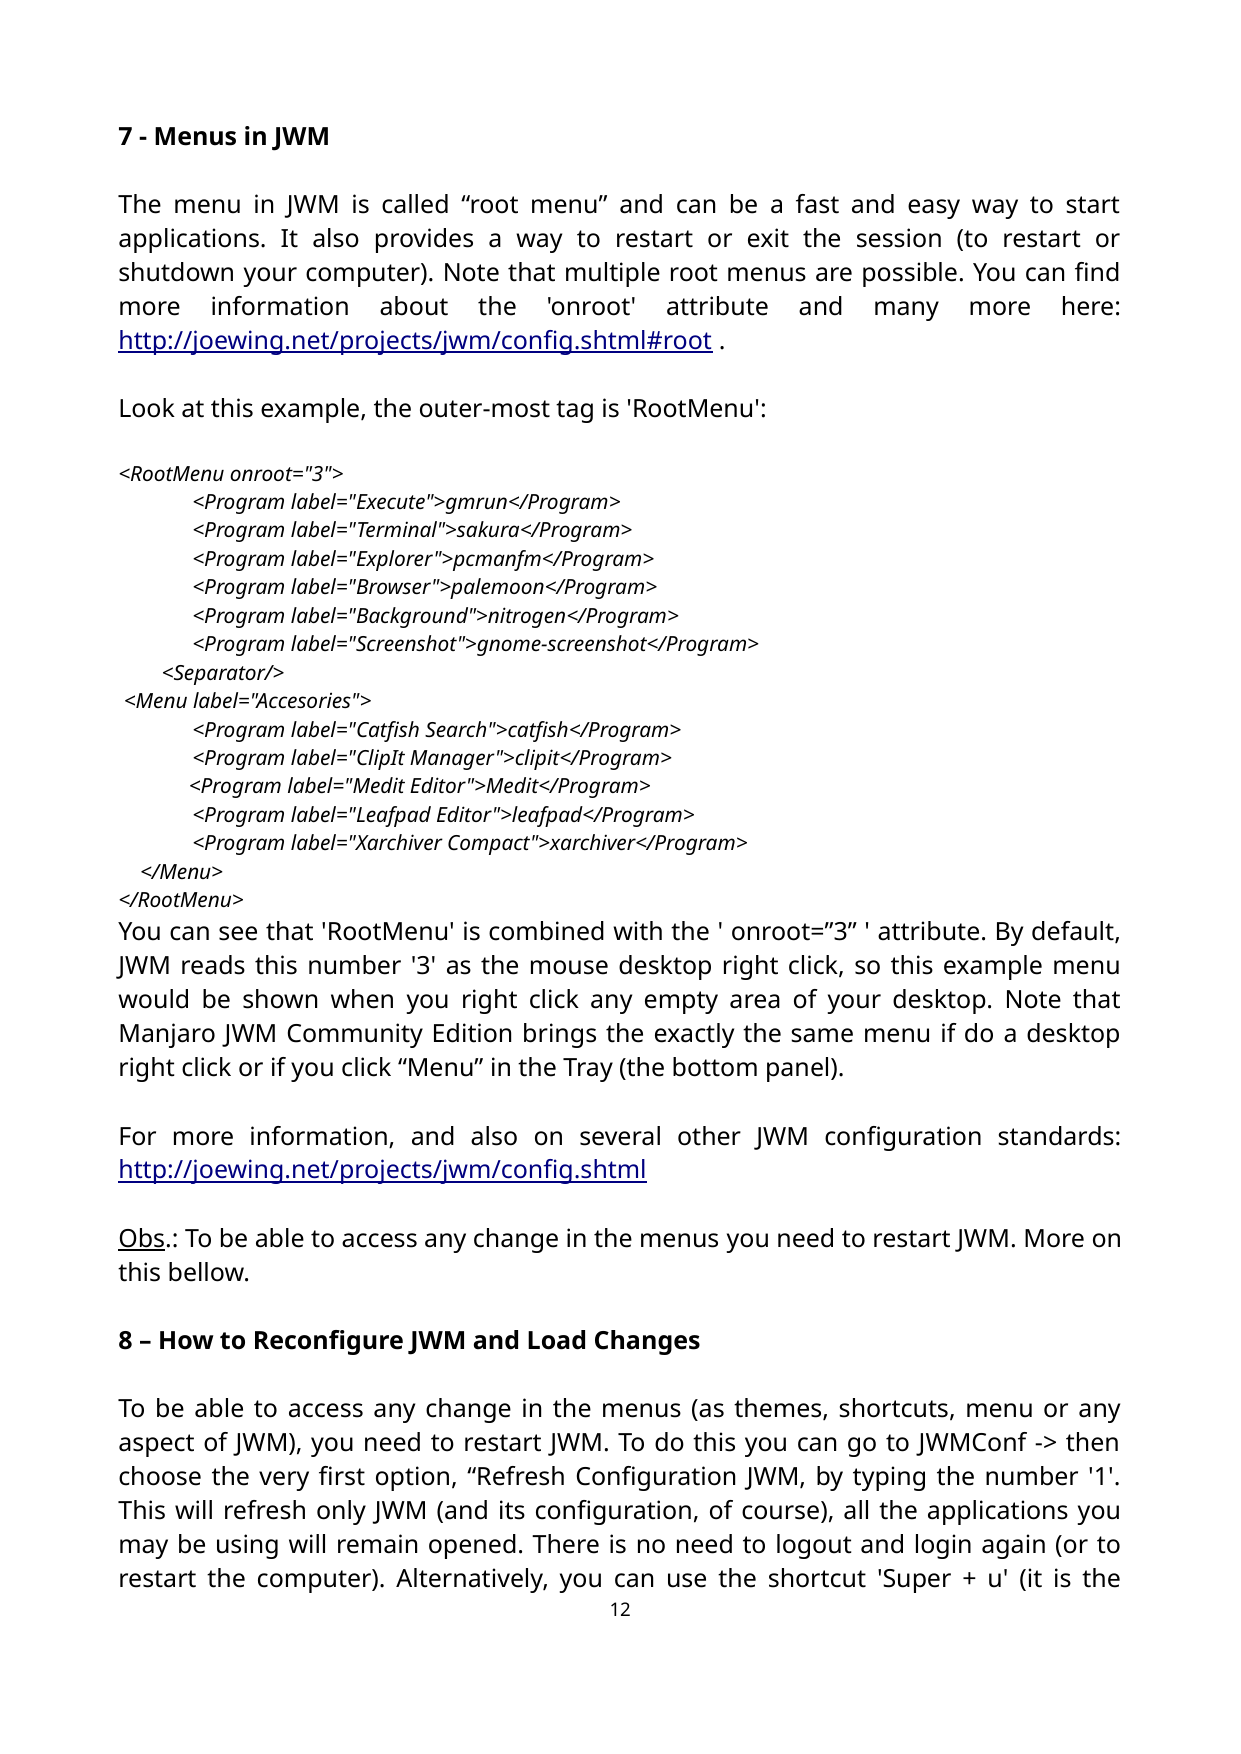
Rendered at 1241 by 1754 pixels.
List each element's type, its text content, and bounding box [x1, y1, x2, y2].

text <Program label="Medit Editor">Medit</Program> [118, 772, 1122, 800]
text </Menu> [118, 857, 1122, 885]
text </RootMenu> [118, 885, 1122, 914]
subtitle 7 - Menus in JWM [118, 118, 1122, 152]
text <Program label="Explorer">pcmanfm</Program> [118, 544, 1122, 572]
text Obs.: To be able to access any change in the menus you need to restart JWM. More on this bellow. [118, 1220, 1122, 1288]
text <Program label="Leafpad Editor">leafpad</Program> [118, 800, 1122, 828]
text <Program label="Browser">palemoon</Program> [118, 572, 1122, 601]
text <Separator/> [118, 658, 1122, 686]
text To be able to access any change in the menus (as themes, shortcuts, menu or any aspect of JWM), you need to restart JWM. To do this you can go to JWMConf -> then choose the very first option, “Refresh Configuration JWM, by typing the number '1'. This will refresh only JWM (and its configuration, of course), all the applications you may be using will remain opened. There is no need to logout and login again (or to restart the computer). Alternatively, you can use the shortcut 'Super + u' (it is the [118, 1391, 1122, 1595]
text <Program label="Background">nitrogen</Program> [118, 601, 1122, 629]
text <Program label="Execute">gmrun</Program> [118, 487, 1122, 516]
text You can see that 'RootMenu' is combined with the ' onroot=”3” ' attribute. By default, JWM reads this number '3' as the mouse desktop right click, so this example menu would be shown when you right click any empty area of your desktop. Note that Manjaro JWM Community Edition brings the exactly the same menu if do a desktop right click or if you click “Menu” in the Tray (the bottom panel). [118, 914, 1122, 1084]
text Look at this example, the outer-most tag is 'RootMenu': [118, 391, 1122, 425]
text <Program label="Screenshot">gnome-screenshot</Program> [118, 629, 1122, 658]
text <Program label="Xarchiver Compact">xarchiver</Program> [118, 828, 1122, 857]
text <RootMenu onroot="3"> [118, 459, 1122, 487]
text <Program label="Catfish Search">catfish</Program> [118, 715, 1122, 743]
subtitle 8 – How to Reconfigure JWM and Load Changes [118, 1322, 1122, 1357]
text <Menu label="Accesories"> [118, 686, 1122, 715]
text For more information, and also on several other JWM configuration standards: http://joewing.net/projects/jwm/config.shtml [118, 1118, 1122, 1186]
text <Program label="ClipIt Manager">clipit</Program> [118, 743, 1122, 772]
text <Program label="Terminal">sakura</Program> [118, 516, 1122, 544]
text The menu in JWM is called “root menu” and can be a fast and easy way to start applications. It also provides a way to restart or exit the session (to restart or shutdown your computer). Note that multiple root menus are possible. You can find more information about the 'onroot' attribute and many more here: http://joewing.net/projects/jwm/config.shtml#root . [118, 186, 1122, 357]
